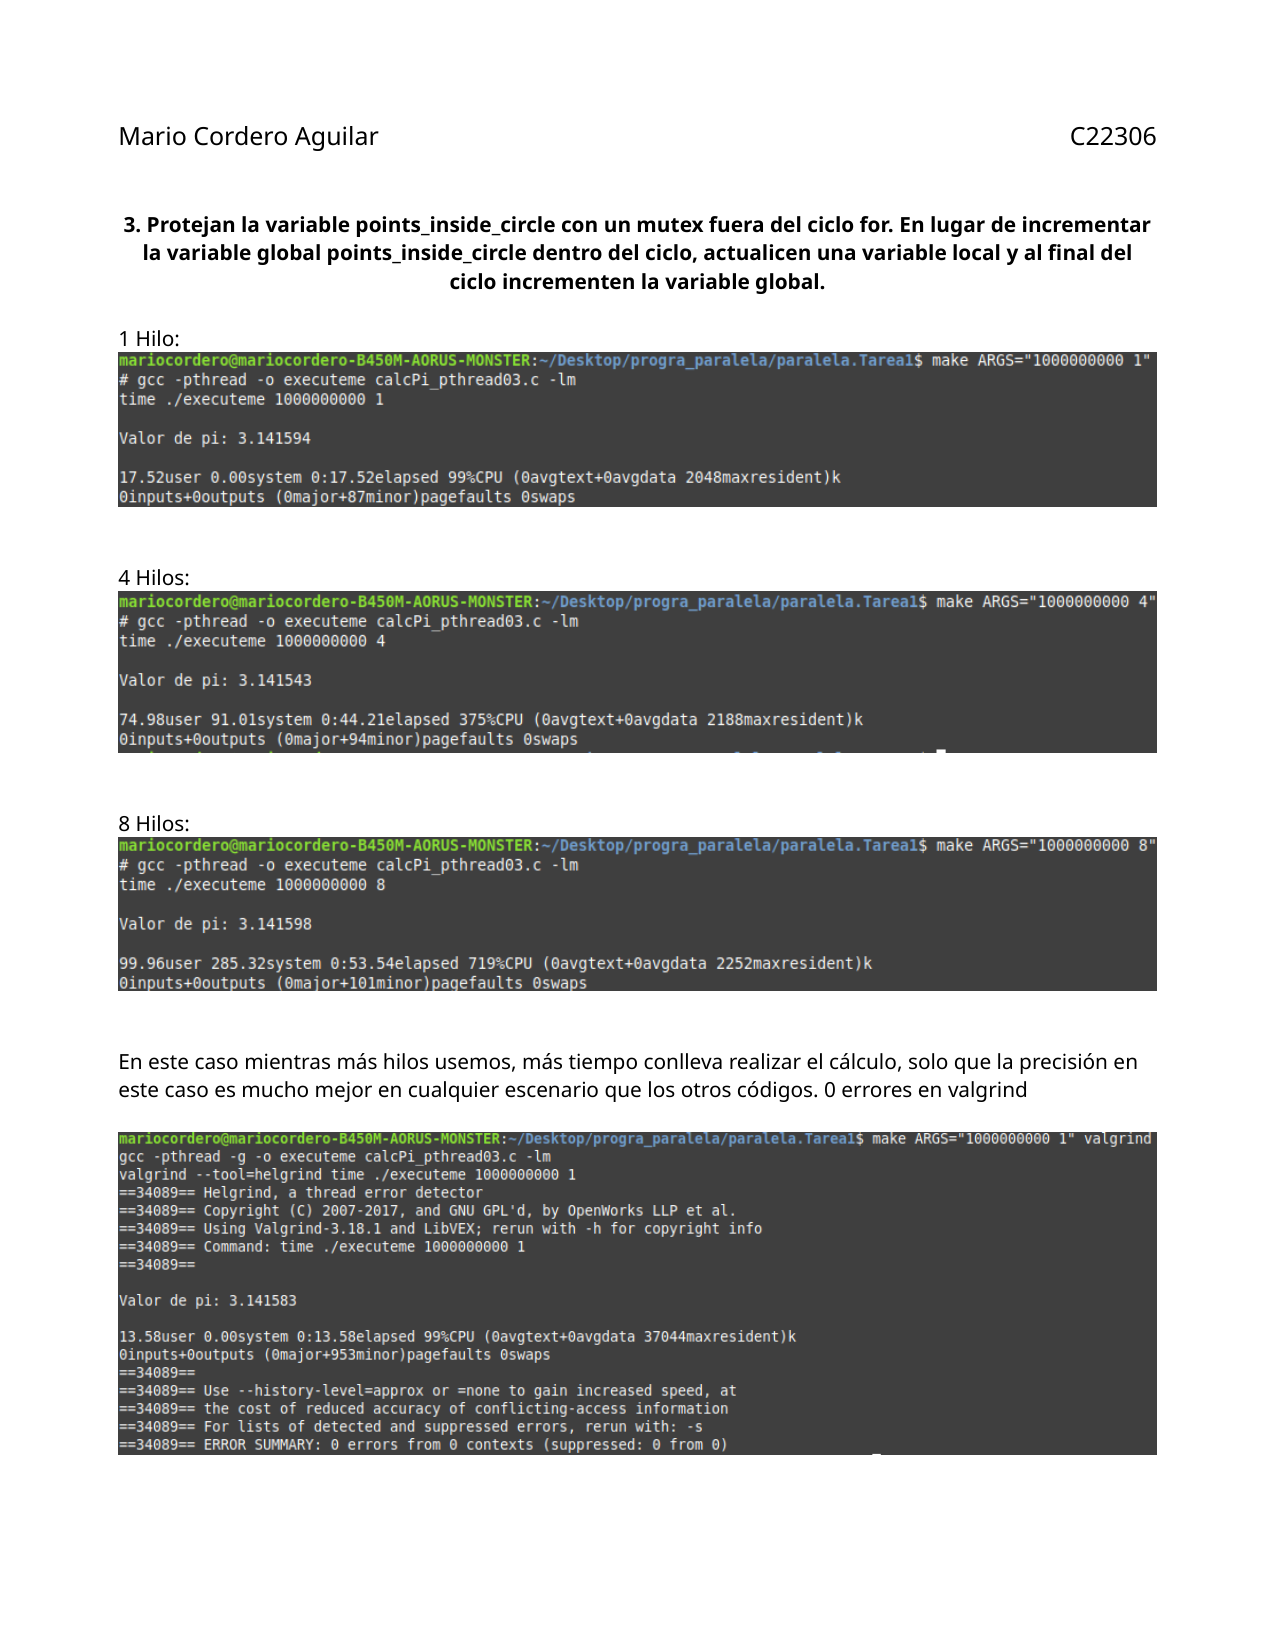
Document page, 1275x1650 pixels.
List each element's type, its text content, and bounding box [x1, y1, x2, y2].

text 3. Protejan la variable points_inside_circle con un mutex fuera del ciclo for. En lugar de incrementar la variable global points_inside_circle dentro del ciclo, actualicen una variable local y al final del ciclo incrementen la variable global. [118, 210, 1157, 295]
text En este caso mientras más hilos usemos, más tiempo conlleva realizar el cálculo, solo que la precisión en este caso es mucho mejor en cualquier escenario que los otros códigos. 0 errores en valgrind [118, 1047, 1157, 1104]
picture [118, 837, 1157, 991]
picture [118, 1132, 1157, 1455]
picture [118, 591, 1157, 753]
picture [118, 352, 1157, 507]
text 1 Hilo: [118, 324, 1157, 352]
text 8 Hilos: [118, 809, 1157, 837]
text 4 Hilos: [118, 563, 1157, 591]
